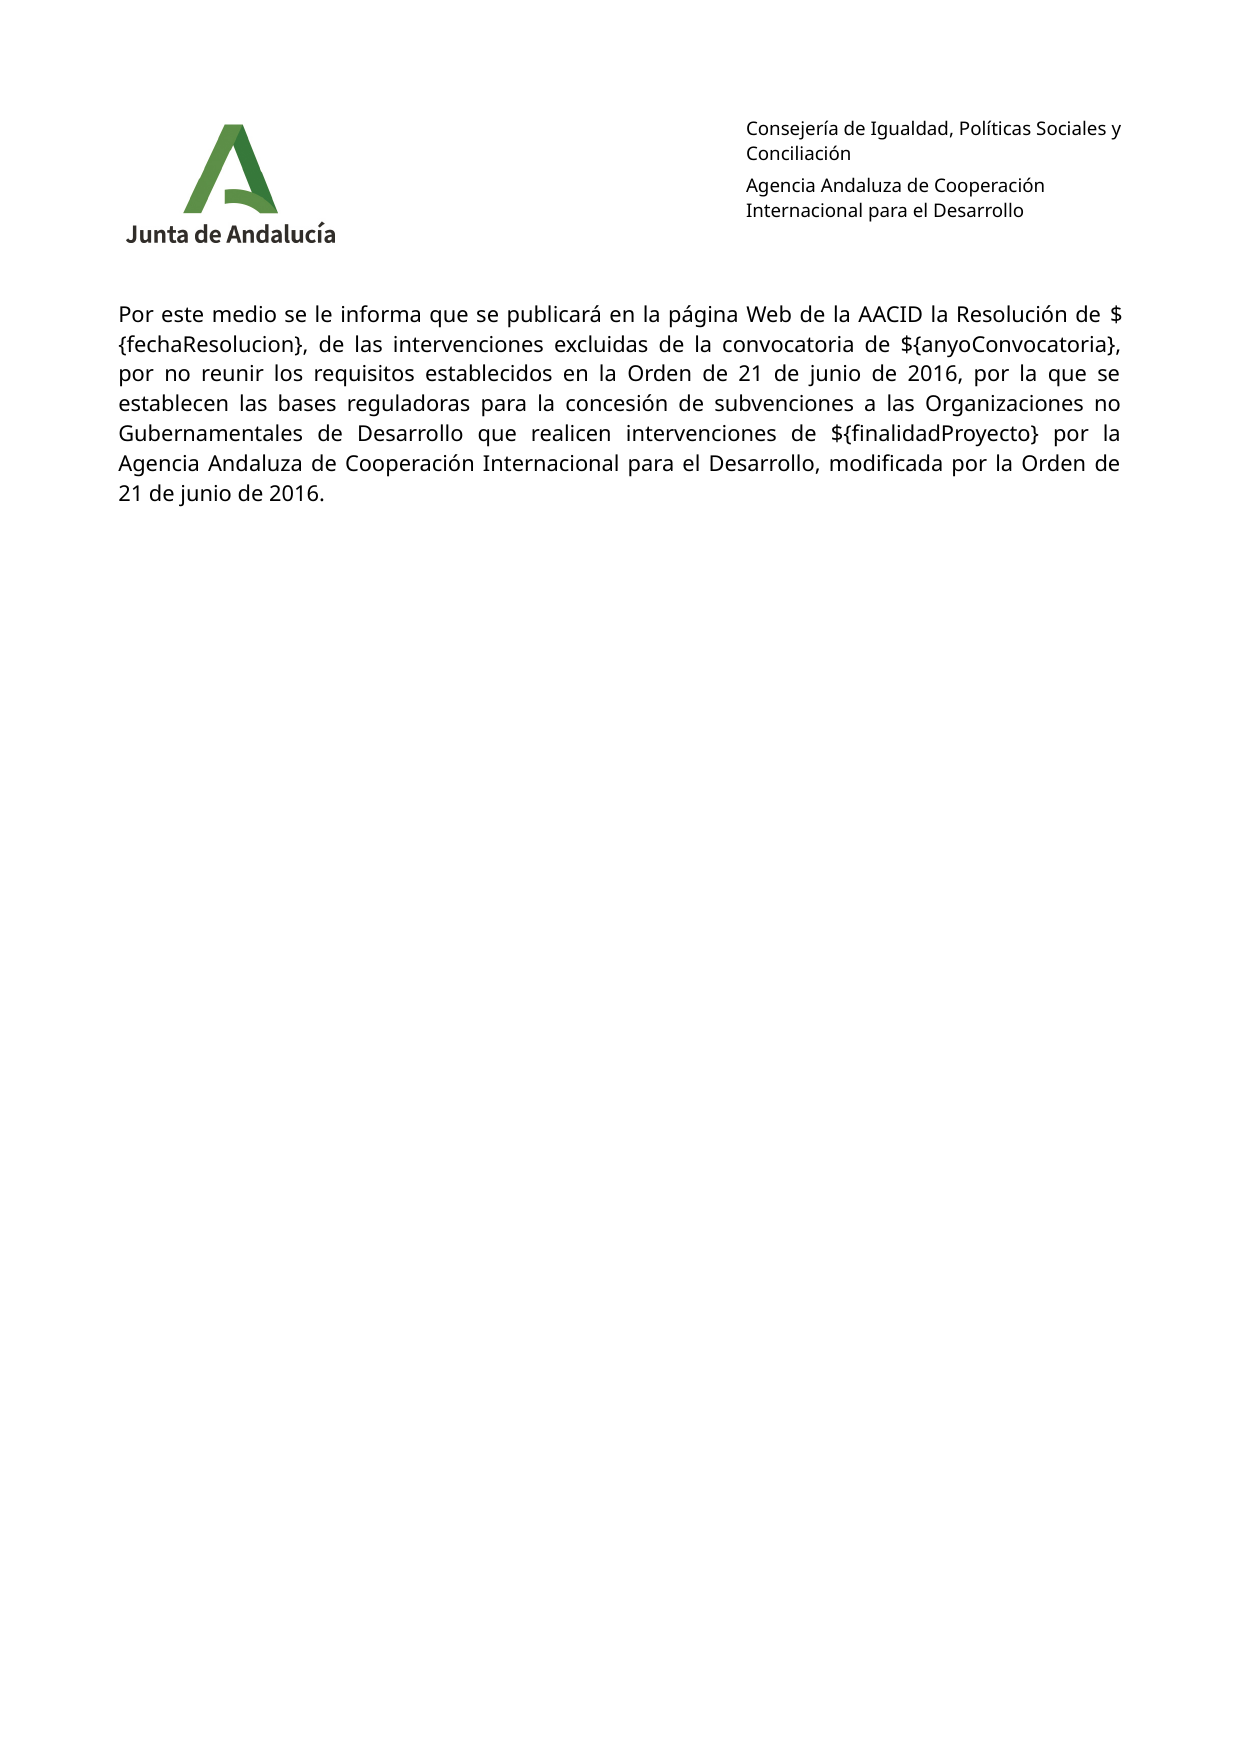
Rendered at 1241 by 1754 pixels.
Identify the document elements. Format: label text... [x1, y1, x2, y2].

text Por este medio se le informa que se publicará en la página Web de la AACID la Resolución de ${fechaResolucion}, de las intervenciones excluidas de la convocatoria de ${anyoConvocatoria}, por no reunir los requisitos establecidos en la Orden de 21 de junio de 2016, por la que se establecen las bases reguladoras para la concesión de subvenciones a las Organizaciones no Gubernamentales de Desarrollo que realicen intervenciones de ${finalidadProyecto} por la Agencia Andaluza de Cooperación Internacional para el Desarrollo, modificada por la Orden de 21 de junio de 2016. [118, 299, 1122, 507]
picture [106, 108, 355, 259]
